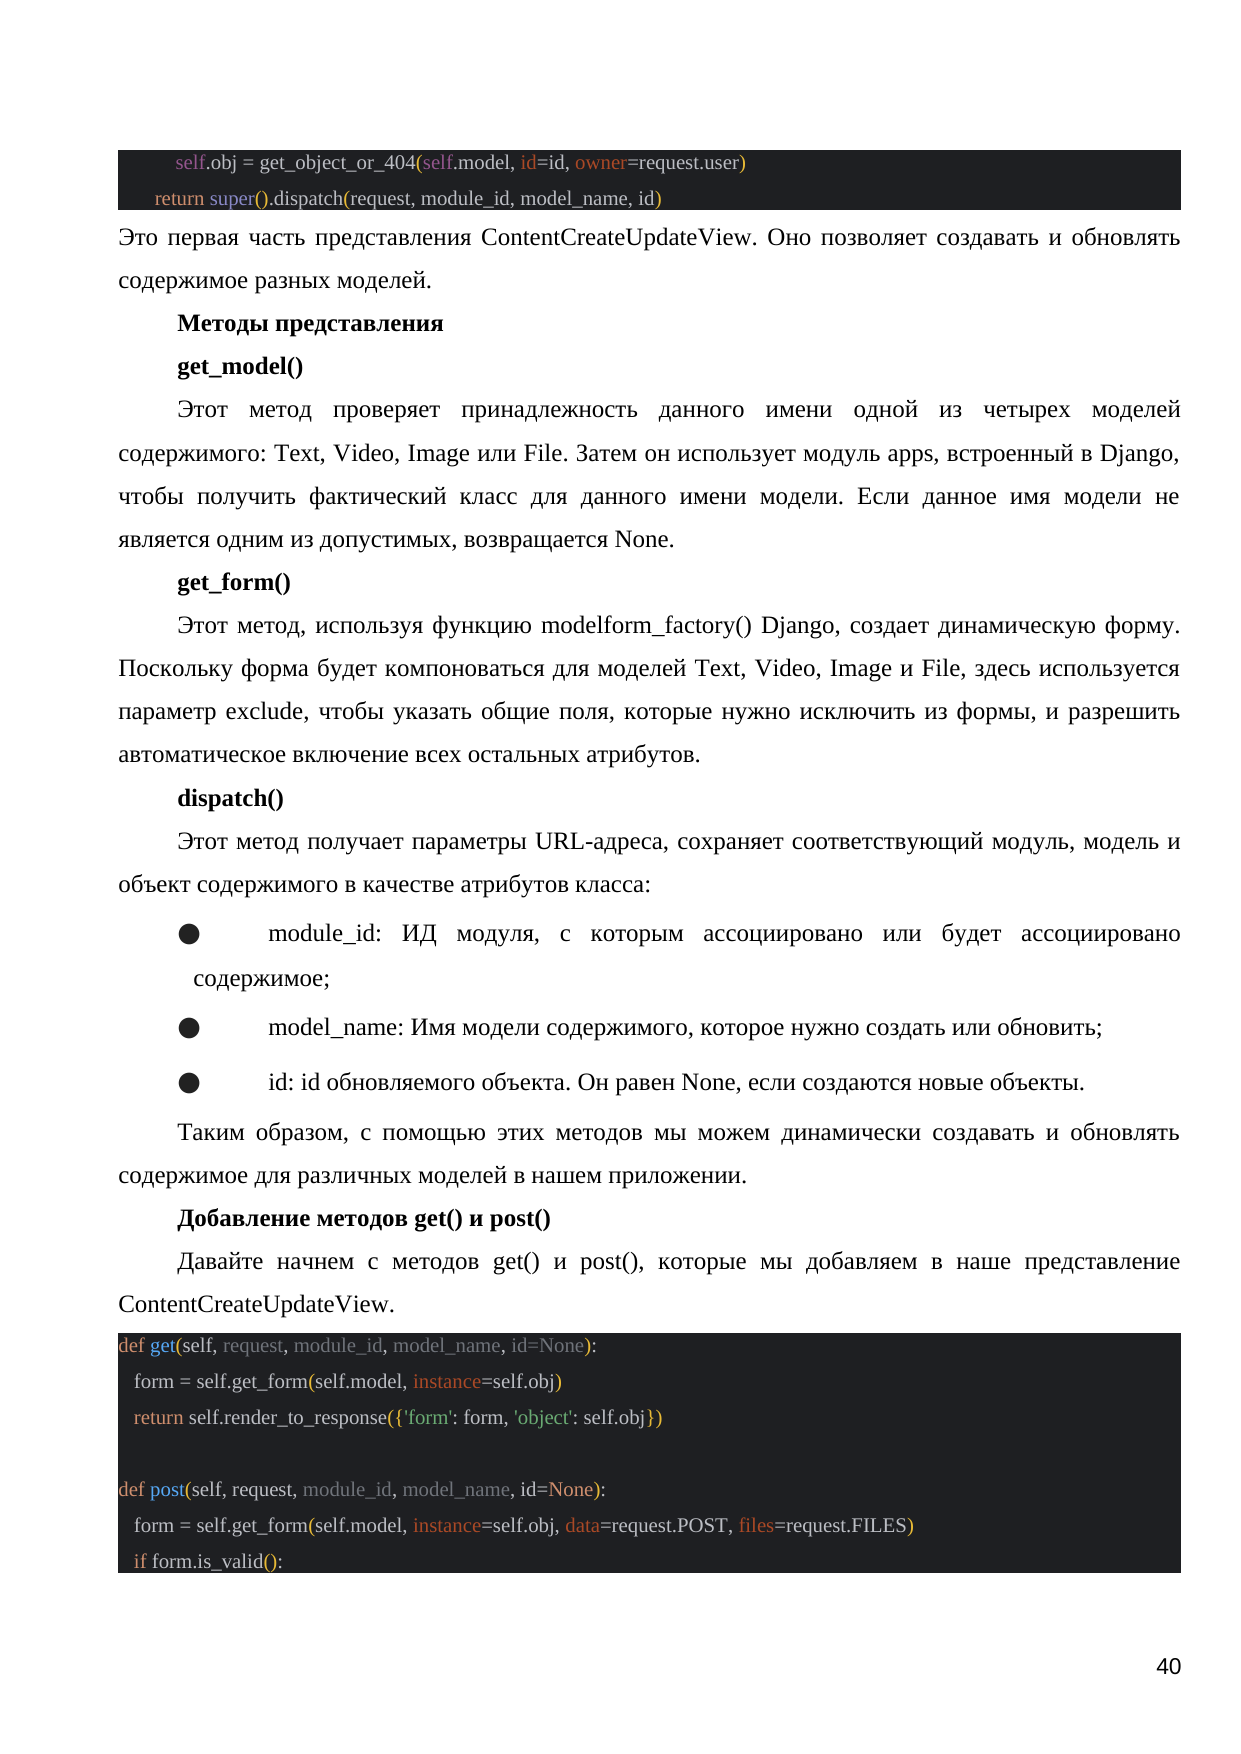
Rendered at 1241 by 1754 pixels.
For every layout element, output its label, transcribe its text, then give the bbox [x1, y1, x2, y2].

text Этот метод проверяет принадлежность данного имени одной из четырех моделей содержимого: Text, Video, Image или File. Затем он использует модуль apps, встроенный в Django, чтобы получить фактический класс для данного имени модели. Если данное имя модели не является одним из допустимых, возвращается None. [118, 394, 1181, 553]
text form = self.get_form(self.model, instance=self.obj) [118, 1369, 1181, 1393]
list model_name: Имя модели содержимого, которое нужно создать или обновить; [177, 1006, 1181, 1043]
text Добавление методов get() и post() [118, 1203, 1181, 1232]
text Этот метод получает параметры URL-адреса, сохраняет соответствующий модуль, модель и объект содержимого в качестве атрибутов класса: [118, 826, 1181, 898]
text if form.is_valid(): [118, 1549, 1181, 1573]
list id: id обновляемого объекта. Он равен None, если создаются новые объекты. [177, 1062, 1181, 1099]
text return super().dispatch(request, module_id, model_name, id) [118, 186, 1181, 210]
text Этот метод, используя функцию modelform_factory() Django, создает динамическую форму. Поскольку форма будет компоноваться для моделей Text, Video, Image и File, здесь используется параметр exclude, чтобы указать общие поля, которые нужно исключить из формы, и разрешить автоматическое включение всех остальных атрибутов. [118, 610, 1181, 768]
text Давайте начнем с методов get() и post(), которые мы добавляем в наше представление ContentCreateUpdateView. [118, 1246, 1181, 1318]
text self.obj = get_object_or_404(self.model, id=id, owner=request.user) [118, 150, 1181, 174]
text Это первая часть представления ContentCreateUpdateView. Оно позволяет создавать и обновлять содержимое разных моделей. [118, 222, 1181, 294]
text return self.render_to_response({'form': form, 'object': self.obj}) [118, 1405, 1181, 1429]
text Таким образом, с помощью этих методов мы можем динамически создавать и обновлять содержимое для различных моделей в нашем приложении. [118, 1117, 1181, 1189]
text Методы представления [118, 308, 1181, 337]
text dispatch() [118, 783, 1181, 811]
text def get(self, request, module_id, model_name, id=None): [118, 1333, 1181, 1357]
text get_model() [118, 351, 1181, 380]
list module_id: ИД модуля, с которым ассоциировано или будет ассоциировано содержимое; [177, 912, 1181, 992]
text form = self.get_form(self.model, instance=self.obj, data=request.POST, files=request.FILES) [118, 1513, 1181, 1537]
text def post(self, request, module_id, model_name, id=None): [118, 1477, 1181, 1501]
text get_form() [118, 567, 1181, 596]
